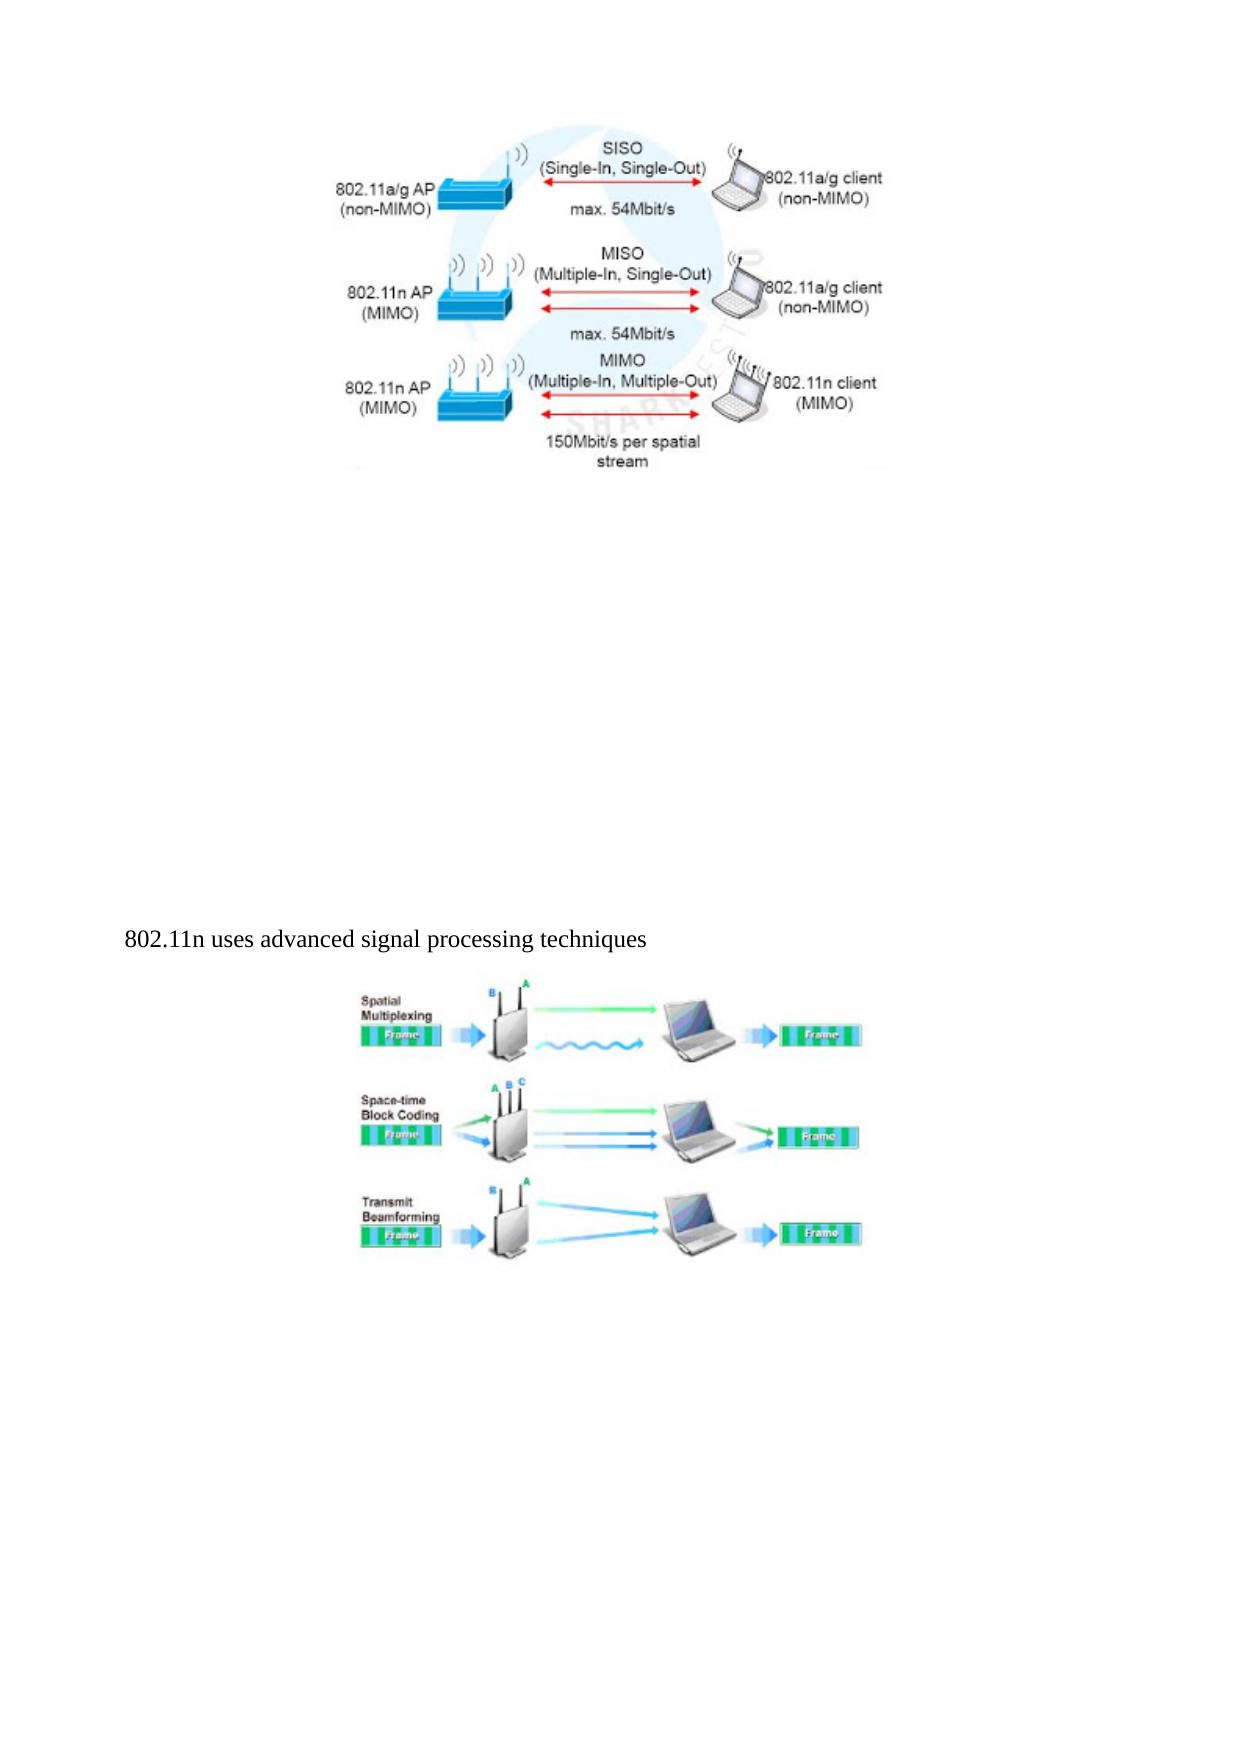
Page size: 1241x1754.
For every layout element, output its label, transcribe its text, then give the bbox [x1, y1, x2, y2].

text 802.11n uses advanced signal processing techniques [118, 924, 1122, 952]
picture [307, 118, 933, 470]
picture [307, 958, 933, 1276]
